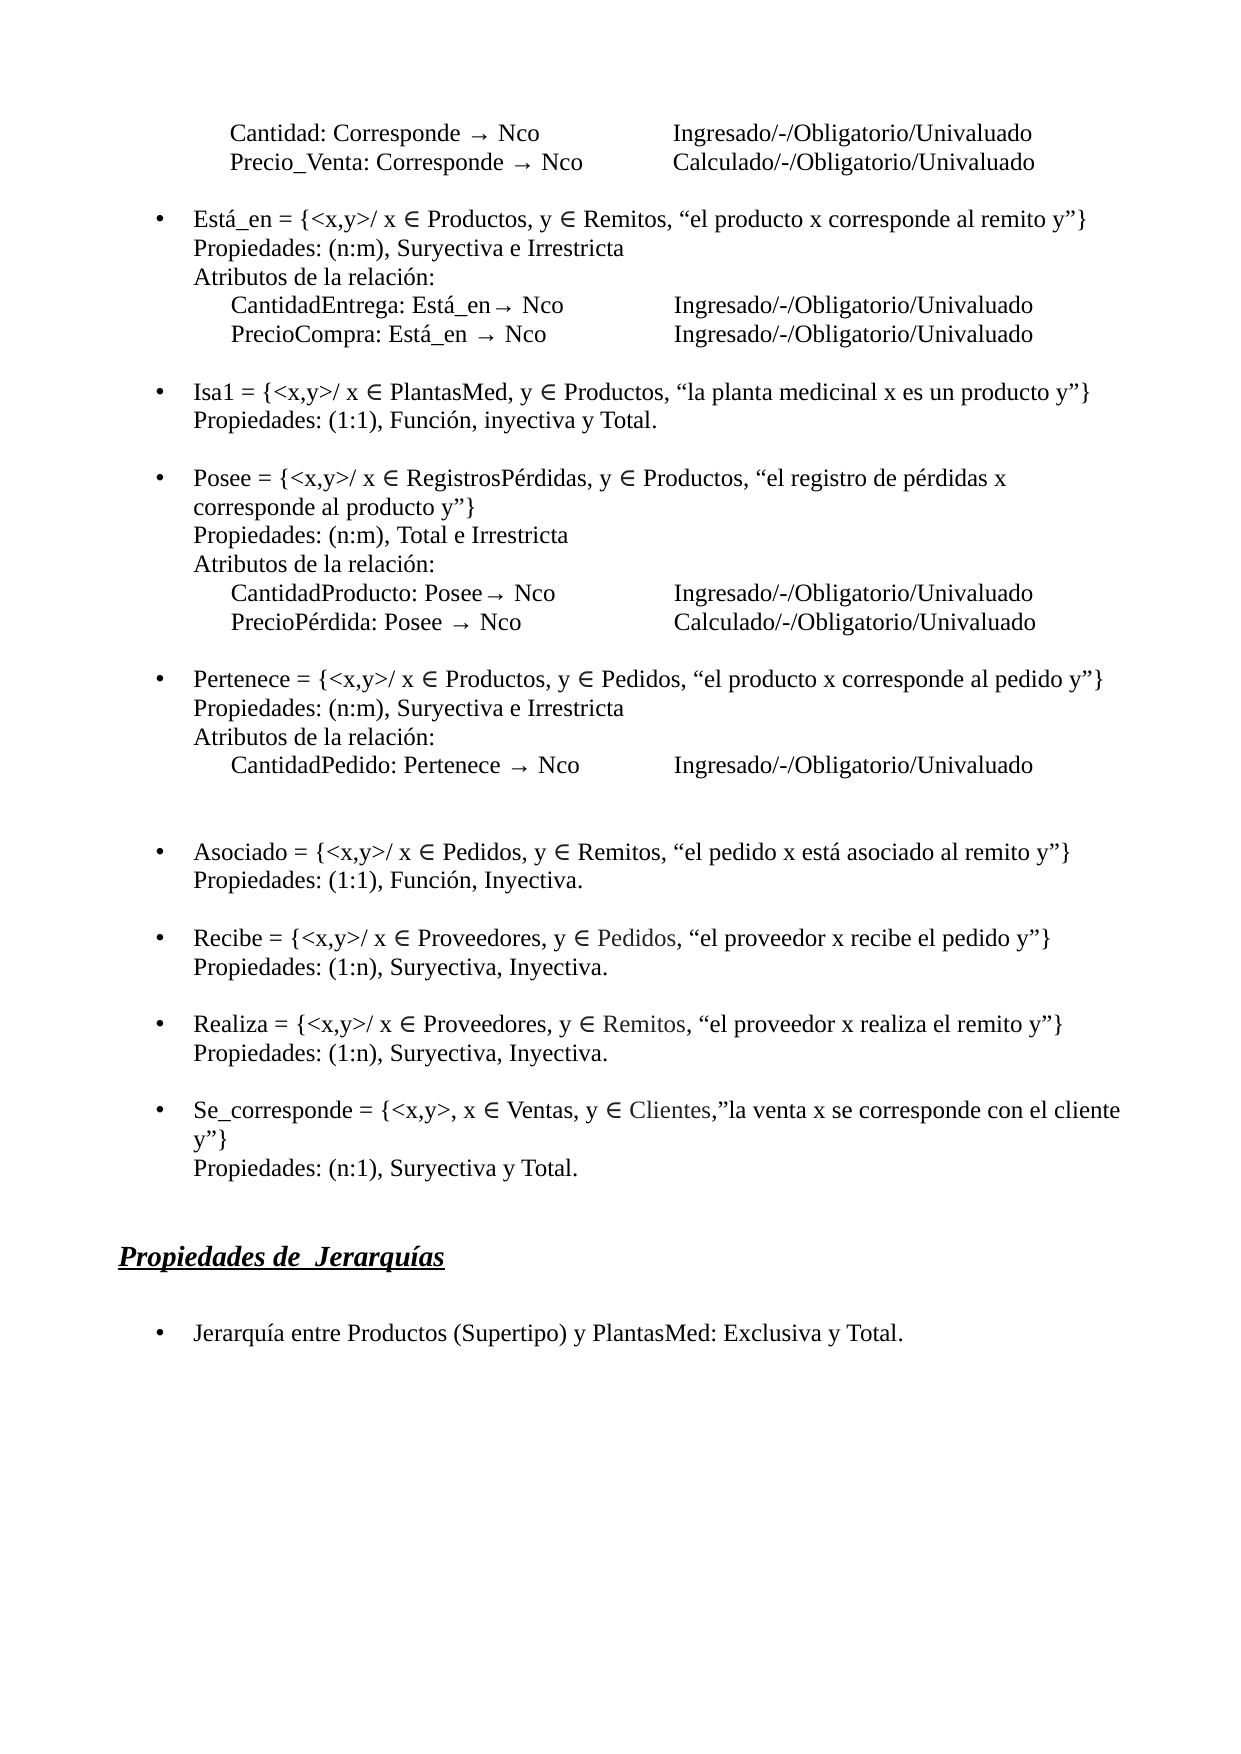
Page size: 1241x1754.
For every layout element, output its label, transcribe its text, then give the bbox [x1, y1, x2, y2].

list Se_corresponde = {<x,y>, x ∈ Ventas, y ∈ Clientes,”la venta x se corresponde con el cliente y”} [156, 1096, 1122, 1153]
list Asociado = {<x,y>/ x ∈ Pedidos, y ∈ Remitos, “el pedido x está asociado al remito y”} [156, 837, 1122, 866]
list Propiedades: (n:1), Suryectiva y Total. [156, 1153, 1122, 1182]
list Atributos de la relación: [156, 549, 1122, 578]
list Atributos de la relación: [156, 262, 1122, 291]
list Propiedades: (1:n), Suryectiva, Inyectiva. [156, 1038, 1122, 1067]
list CantidadPedido: Pertenece → Nco Ingresado/-/Obligatorio/Univaluado [193, 751, 1122, 779]
list CantidadEntrega: Está_en→ Nco Ingresado/-/Obligatorio/Univaluado [193, 291, 1122, 319]
list Pertenece = {<x,y>/ x ∈ Productos, y ∈ Pedidos, “el producto x corresponde al pedido y”} [156, 664, 1122, 693]
list Isa1 = {<x,y>/ x ∈ PlantasMed, y ∈ Productos, “la planta medicinal x es un producto y”} [156, 377, 1122, 406]
list PrecioPérdida: Posee → Nco Calculado/-/Obligatorio/Univaluado [193, 607, 1122, 636]
list Posee = {<x,y>/ x ∈ RegistrosPérdidas, y ∈ Productos, “el registro de pérdidas x corresponde al producto y”} [156, 463, 1122, 521]
list Propiedades: (1:1), Función, inyectiva y Total. [156, 406, 1122, 434]
list Propiedades: (n:m), Suryectiva e Irrestricta [156, 233, 1122, 262]
list Realiza = {<x,y>/ x ∈ Proveedores, y ∈ Remitos, “el proveedor x realiza el remito y”} [156, 1009, 1122, 1038]
list Recibe = {<x,y>/ x ∈ Proveedores, y ∈ Pedidos, “el proveedor x recibe el pedido y”} [156, 923, 1122, 952]
list Jerarquía entre Productos (Supertipo) y PlantasMed: Exclusiva y Total. [156, 1318, 1122, 1347]
list Propiedades: (1:n), Suryectiva, Inyectiva. [156, 952, 1122, 981]
list Propiedades: (1:1), Función, Inyectiva. [156, 866, 1122, 894]
text Precio_Venta: Corresponde → Nco Calculado/-/Obligatorio/Univaluado [118, 147, 1122, 176]
list Propiedades: (n:m), Total e Irrestricta [156, 521, 1122, 549]
text Cantidad: Corresponde → Nco Ingresado/-/Obligatorio/Univaluado [118, 118, 1122, 147]
text Propiedades de Jerarquías [118, 1239, 1122, 1273]
list Está_en = {<x,y>/ x ∈ Productos, y ∈ Remitos, “el producto x corresponde al remito y”} [156, 204, 1122, 233]
list CantidadProducto: Posee→ Nco Ingresado/-/Obligatorio/Univaluado [193, 578, 1122, 607]
list Atributos de la relación: [156, 722, 1122, 751]
list PrecioCompra: Está_en → Nco Ingresado/-/Obligatorio/Univaluado [193, 319, 1122, 348]
list Propiedades: (n:m), Suryectiva e Irrestricta [156, 693, 1122, 722]
